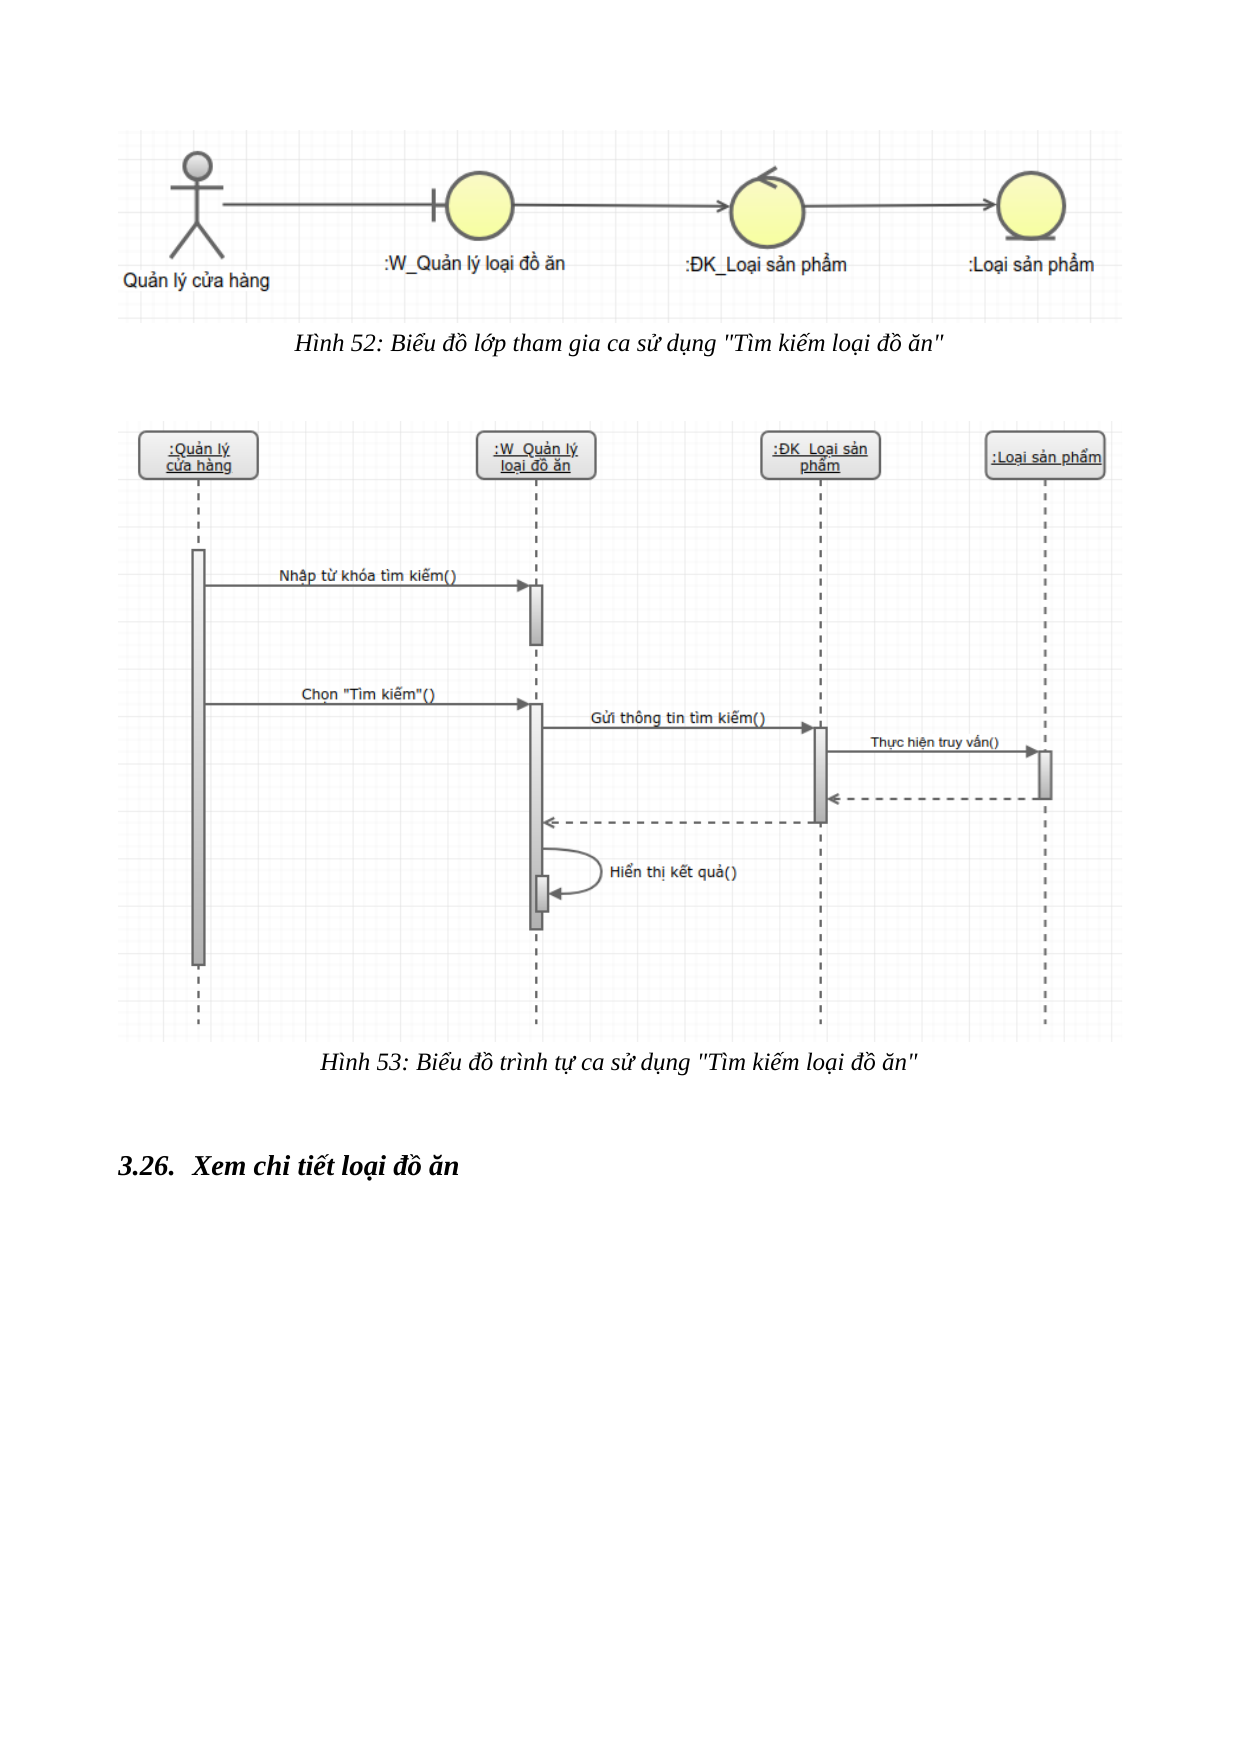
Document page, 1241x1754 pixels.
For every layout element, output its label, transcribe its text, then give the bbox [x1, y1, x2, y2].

subtitle Xem chi tiết loại đồ ăn [118, 1149, 1122, 1182]
picture [118, 130, 1123, 323]
text Hình 53: Biểu đồ trình tự ca sử dụng "Tìm kiếm loại đồ ăn" [118, 1042, 1122, 1076]
text Hình 52: Biểu đồ lớp tham gia ca sử dụng "Tìm kiếm loại đồ ăn" [118, 323, 1122, 357]
picture [118, 421, 1123, 1042]
